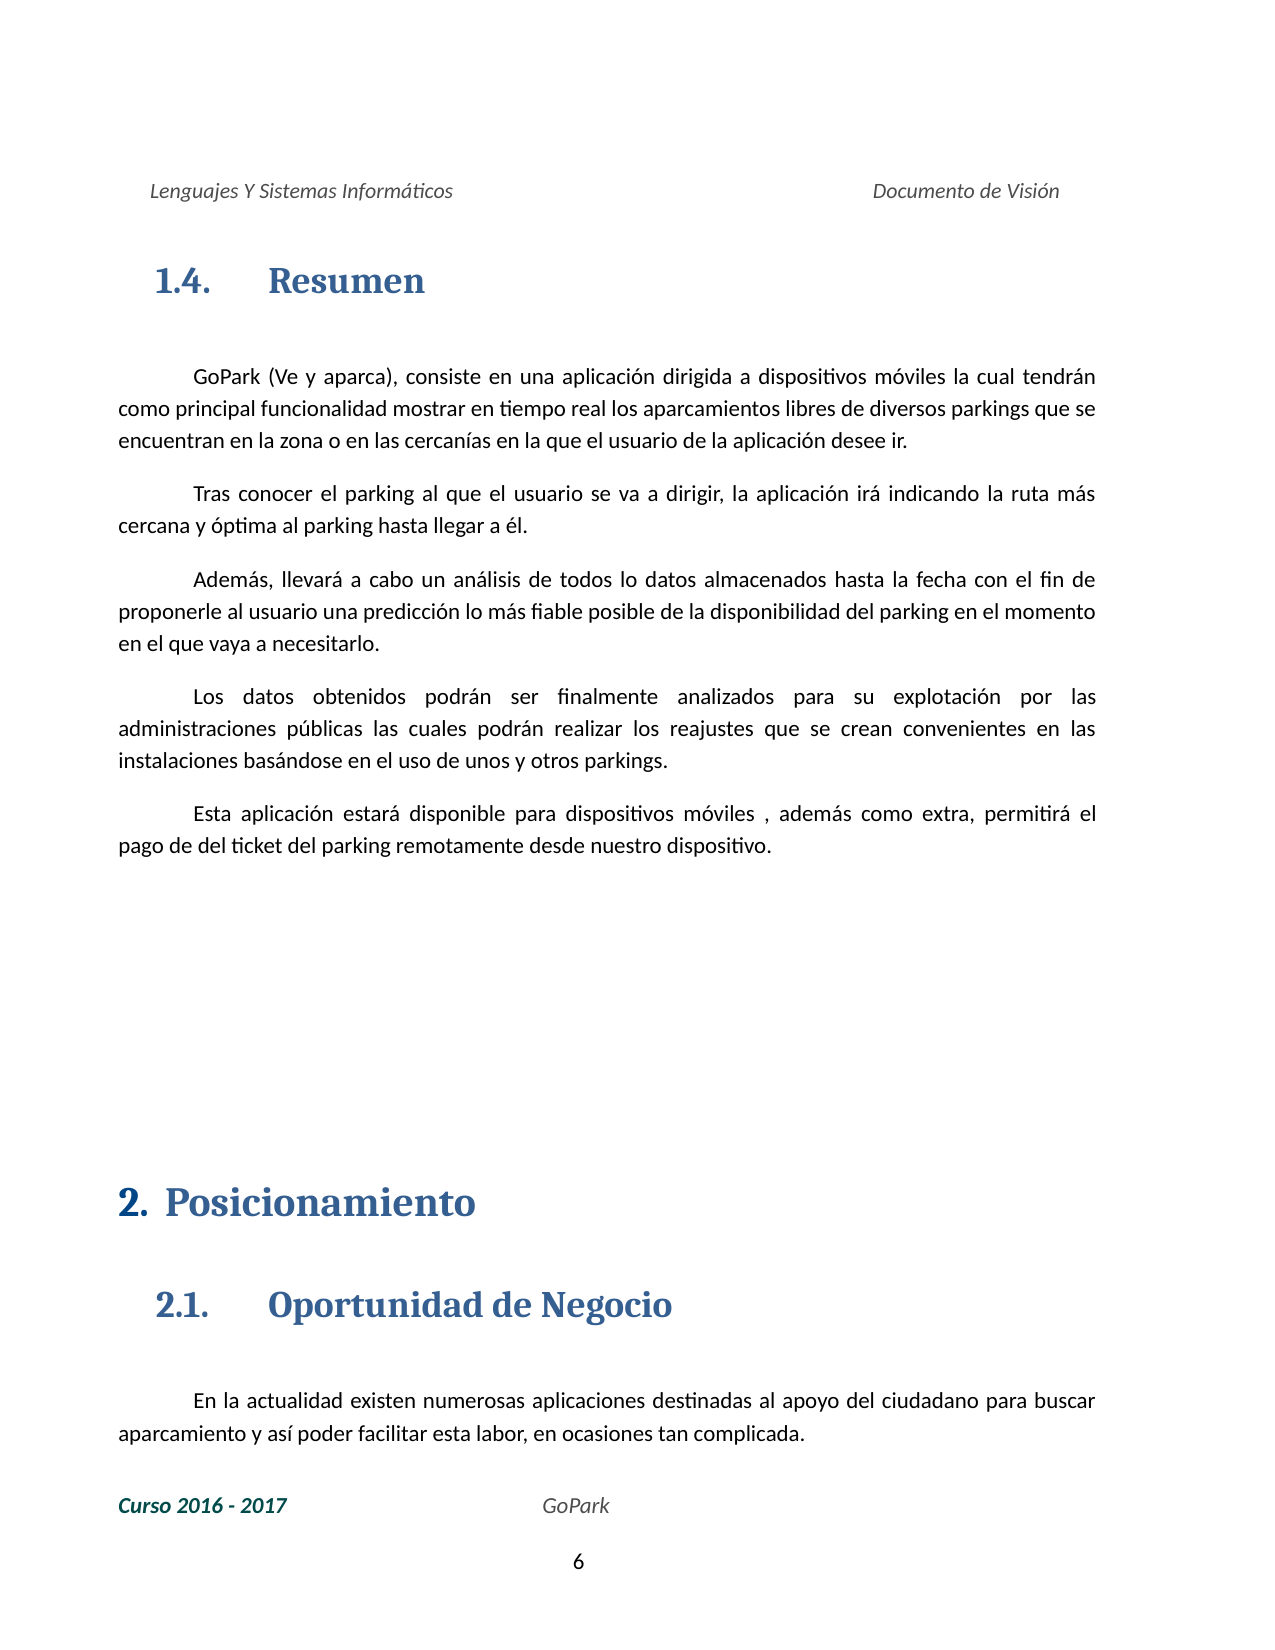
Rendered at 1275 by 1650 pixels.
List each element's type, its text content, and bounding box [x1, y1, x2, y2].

text En la actualidad existen numerosas aplicaciones destinadas al apoyo del ciudadano para buscar aparcamiento y así poder facilitar esta labor, en ocasiones tan complicada. [118, 1387, 1098, 1447]
text Tras conocer el parking al que el usuario se va a dirigir, la aplicación irá indicando la ruta más cercana y óptima al parking hasta llegar a él. [118, 479, 1098, 540]
list Resumen [156, 259, 1098, 303]
text Esta aplicación estará disponible para dispositivos móviles , además como extra, permitirá el pago de del ticket del parking remotamente desde nuestro dispositivo. [118, 799, 1098, 860]
text GoPark (Ve y aparca), consiste en una aplicación dirigida a dispositivos móviles la cual tendrán como principal funcionalidad mostrar en tiempo real los aparcamientos libres de diversos parkings que se encuentran en la zona o en las cercanías en la que el usuario de la aplicación desee ir. [118, 362, 1098, 454]
list Oportunidad de Negocio [156, 1284, 1098, 1327]
text Los datos obtenidos podrán ser finalmente analizados para su explotación por las administraciones públicas las cuales podrán realizar los reajustes que se crean convenientes en las instalaciones basándose en el uso de unos y otros parkings. [118, 682, 1098, 774]
list Posicionamiento [118, 1179, 1098, 1227]
text Además, llevará a cabo un análisis de todos lo datos almacenados hasta la fecha con el fin de proponerle al usuario una predicción lo más fiable posible de la disponibilidad del parking en el momento en el que vaya a necesitarlo. [118, 565, 1098, 657]
